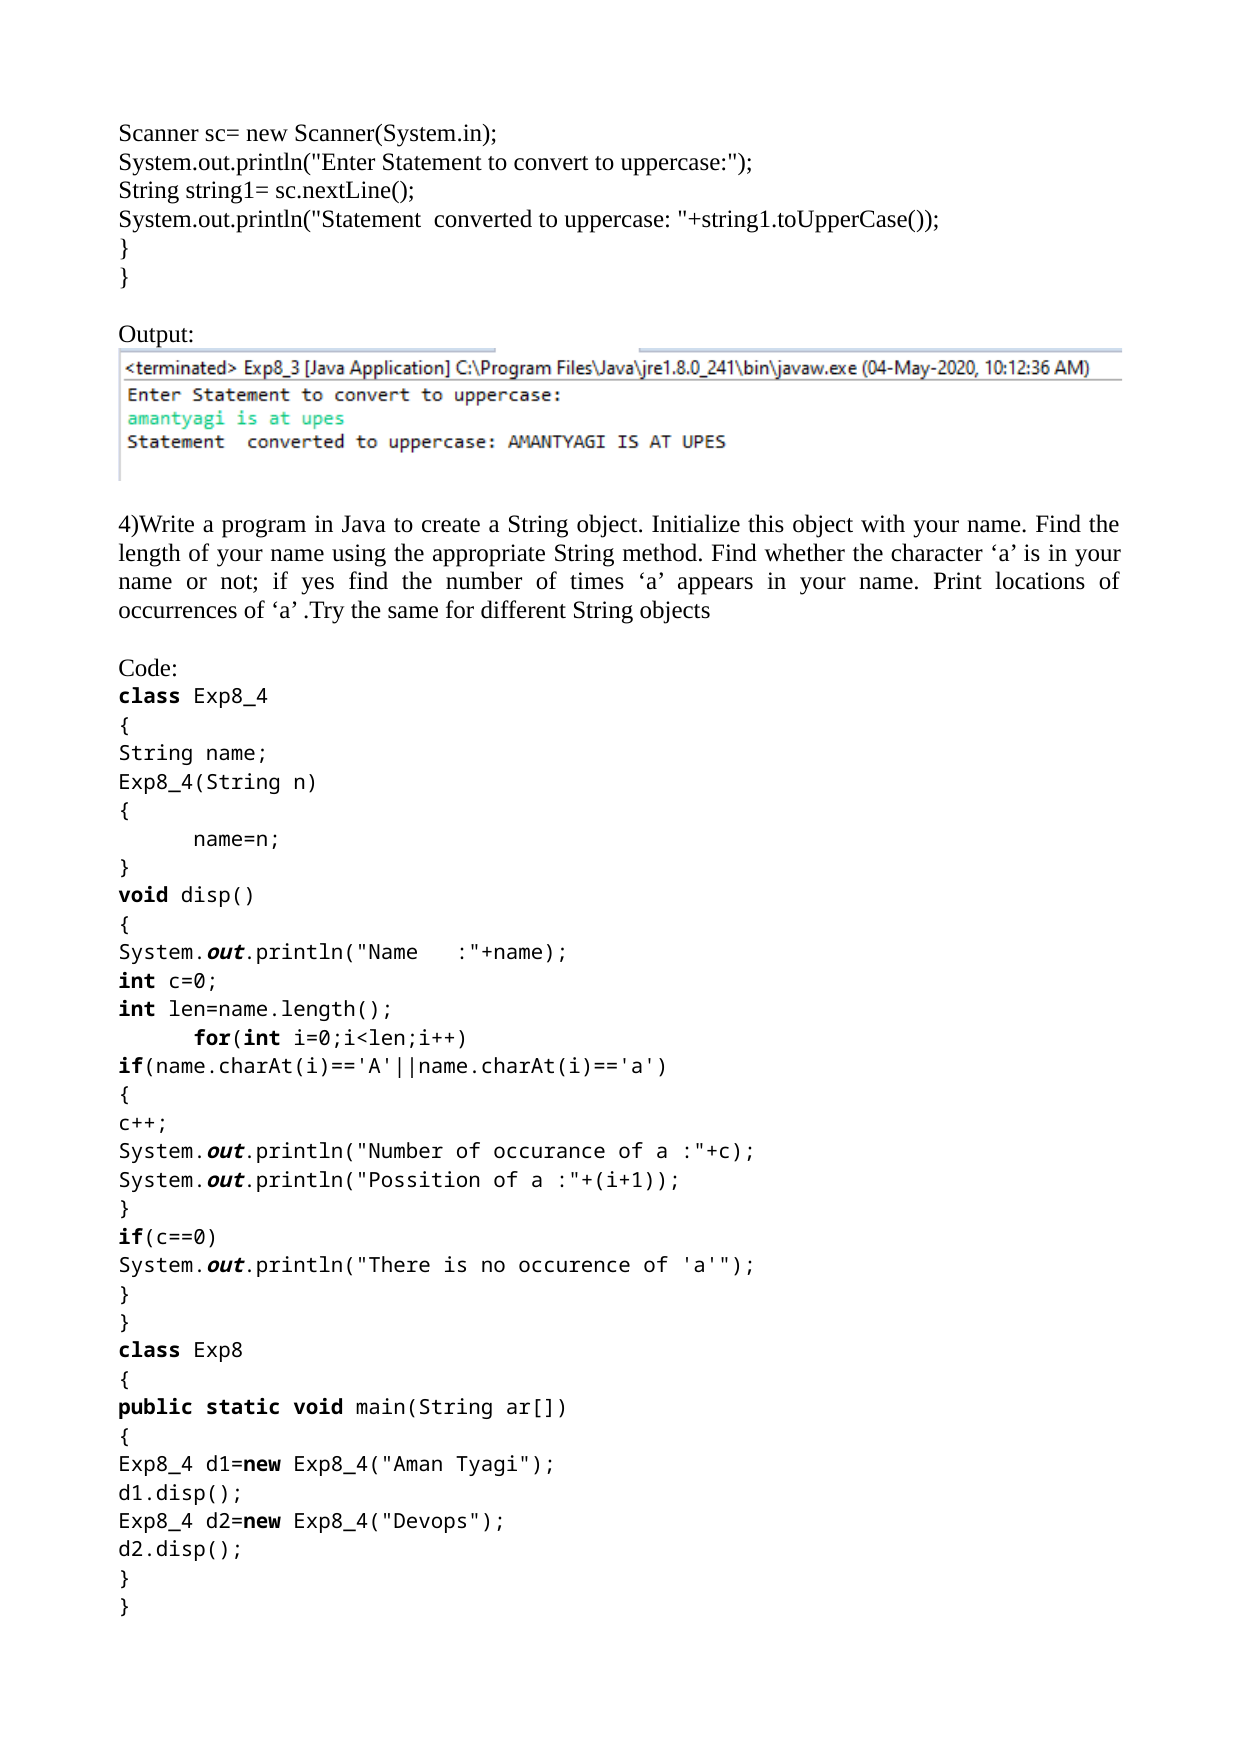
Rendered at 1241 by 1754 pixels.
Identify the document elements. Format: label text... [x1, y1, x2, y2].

text } [118, 233, 1122, 262]
text String name; [118, 738, 1122, 767]
text } [118, 262, 1122, 291]
picture [118, 348, 1123, 481]
text } [118, 1563, 1122, 1591]
text { [118, 909, 1122, 937]
text } [118, 852, 1122, 881]
text if(name.charAt(i)=='A'||name.charAt(i)=='a') [118, 1051, 1122, 1079]
text { [118, 795, 1122, 824]
text 4)Write a program in Java to create a String object. Initialize this object with your name. Find the length of your name using the appropriate String method. Find whether the character ‘a’ is in your name or not; if yes find the number of times ‘a’ appears in your name. Print locations of occurrences of ‘a’ .Try the same for different String objects [118, 509, 1122, 624]
text System.out.println("Number of occurance of a :"+c); [118, 1136, 1122, 1165]
text { [118, 1364, 1122, 1392]
text d2.disp(); [118, 1534, 1122, 1563]
text int len=name.length(); [118, 994, 1122, 1023]
text { [118, 1079, 1122, 1108]
text System.out.println("Statement converted to uppercase: "+string1.toUpperCase()); [118, 204, 1122, 233]
text Exp8_4 d1=new Exp8_4("Aman Tyagi"); [118, 1449, 1122, 1478]
text Code: [118, 653, 1122, 681]
text { [118, 710, 1122, 738]
text } [118, 1193, 1122, 1222]
text Exp8_4(String n) [118, 767, 1122, 795]
text } [118, 1307, 1122, 1336]
text System.out.println("Possition of a :"+(i+1)); [118, 1165, 1122, 1193]
text } [118, 1279, 1122, 1307]
text public static void main(String ar[]) [118, 1392, 1122, 1421]
text System.out.println("Name :"+name); [118, 937, 1122, 966]
text System.out.println("Enter Statement to convert to uppercase:"); [118, 147, 1122, 176]
text Output: [118, 319, 1122, 348]
text Scanner sc= new Scanner(System.in); [118, 118, 1122, 147]
text void disp() [118, 881, 1122, 909]
text c++; [118, 1108, 1122, 1136]
text Exp8_4 d2=new Exp8_4("Devops"); [118, 1506, 1122, 1534]
text name=n; [118, 824, 1122, 852]
text d1.disp(); [118, 1478, 1122, 1506]
text if(c==0) [118, 1222, 1122, 1250]
text } [118, 1591, 1122, 1620]
text { [118, 1421, 1122, 1449]
text int c=0; [118, 966, 1122, 994]
text class Exp8 [118, 1336, 1122, 1364]
text for(int i=0;i<len;i++) [118, 1023, 1122, 1051]
text String string1= sc.nextLine(); [118, 176, 1122, 204]
text class Exp8_4 [118, 681, 1122, 710]
text System.out.println("There is no occurence of 'a'"); [118, 1250, 1122, 1279]
